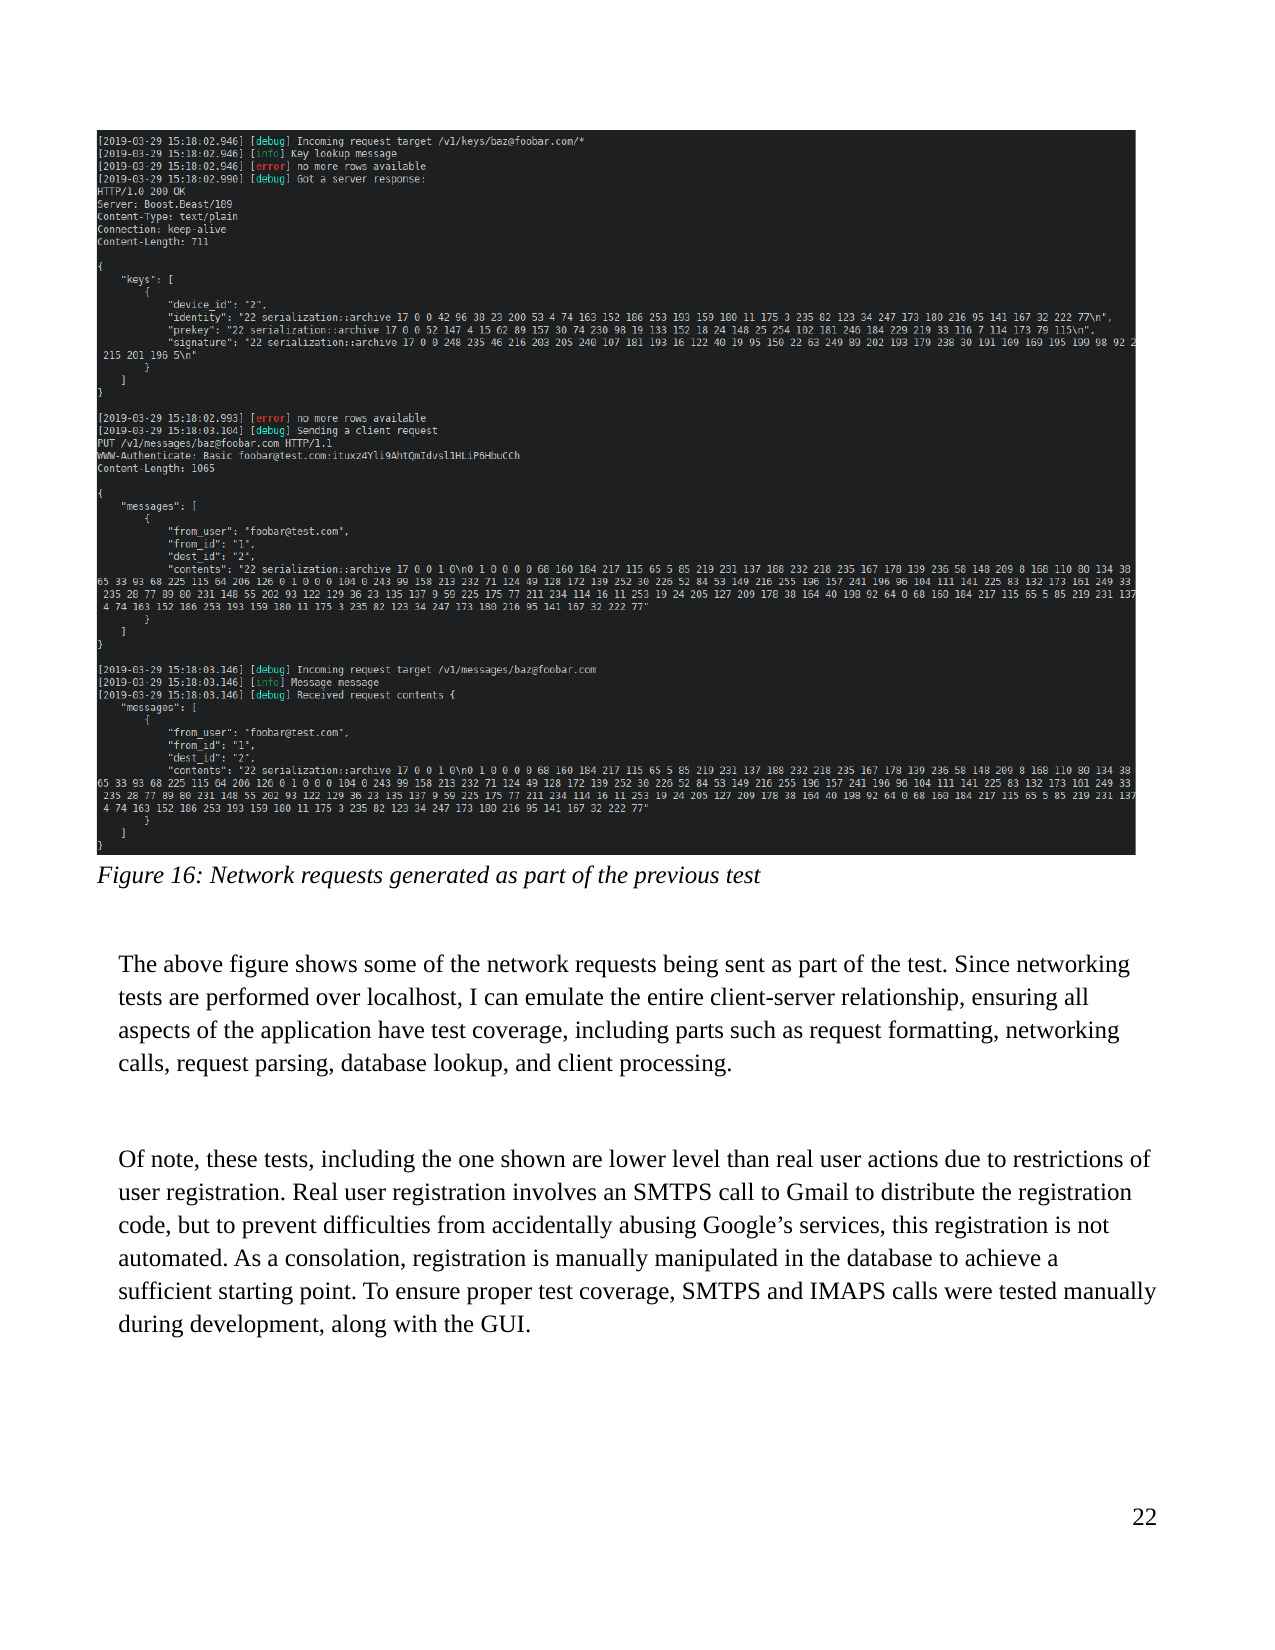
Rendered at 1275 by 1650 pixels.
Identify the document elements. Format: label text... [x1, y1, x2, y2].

picture [96, 130, 1136, 855]
text Figure 16: Network requests generated as part of the previous test [97, 131, 1178, 888]
text Of note, these tests, including the one shown are lower level than real user actions due to restrictions of user registration. Real user registration involves an SMTPS call to Gmail to distribute the registration code, but to prevent difficulties from accidentally abusing Google’s services, this registration is not automated. As a consolation, registration is manually manipulated in the database to achieve a sufficient starting point. To ensure proper test coverage, SMTPS and IMAPS calls were tested manually during development, along with the GUI. [118, 1144, 1157, 1338]
text The above figure shows some of the network requests being sent as part of the test. Since networking tests are performed over localhost, I can emulate the entire client-server relationship, ensuring all aspects of the application have test coverage, including parts such as request formatting, networking calls, request parsing, database lookup, and client processing. [118, 949, 1157, 1077]
